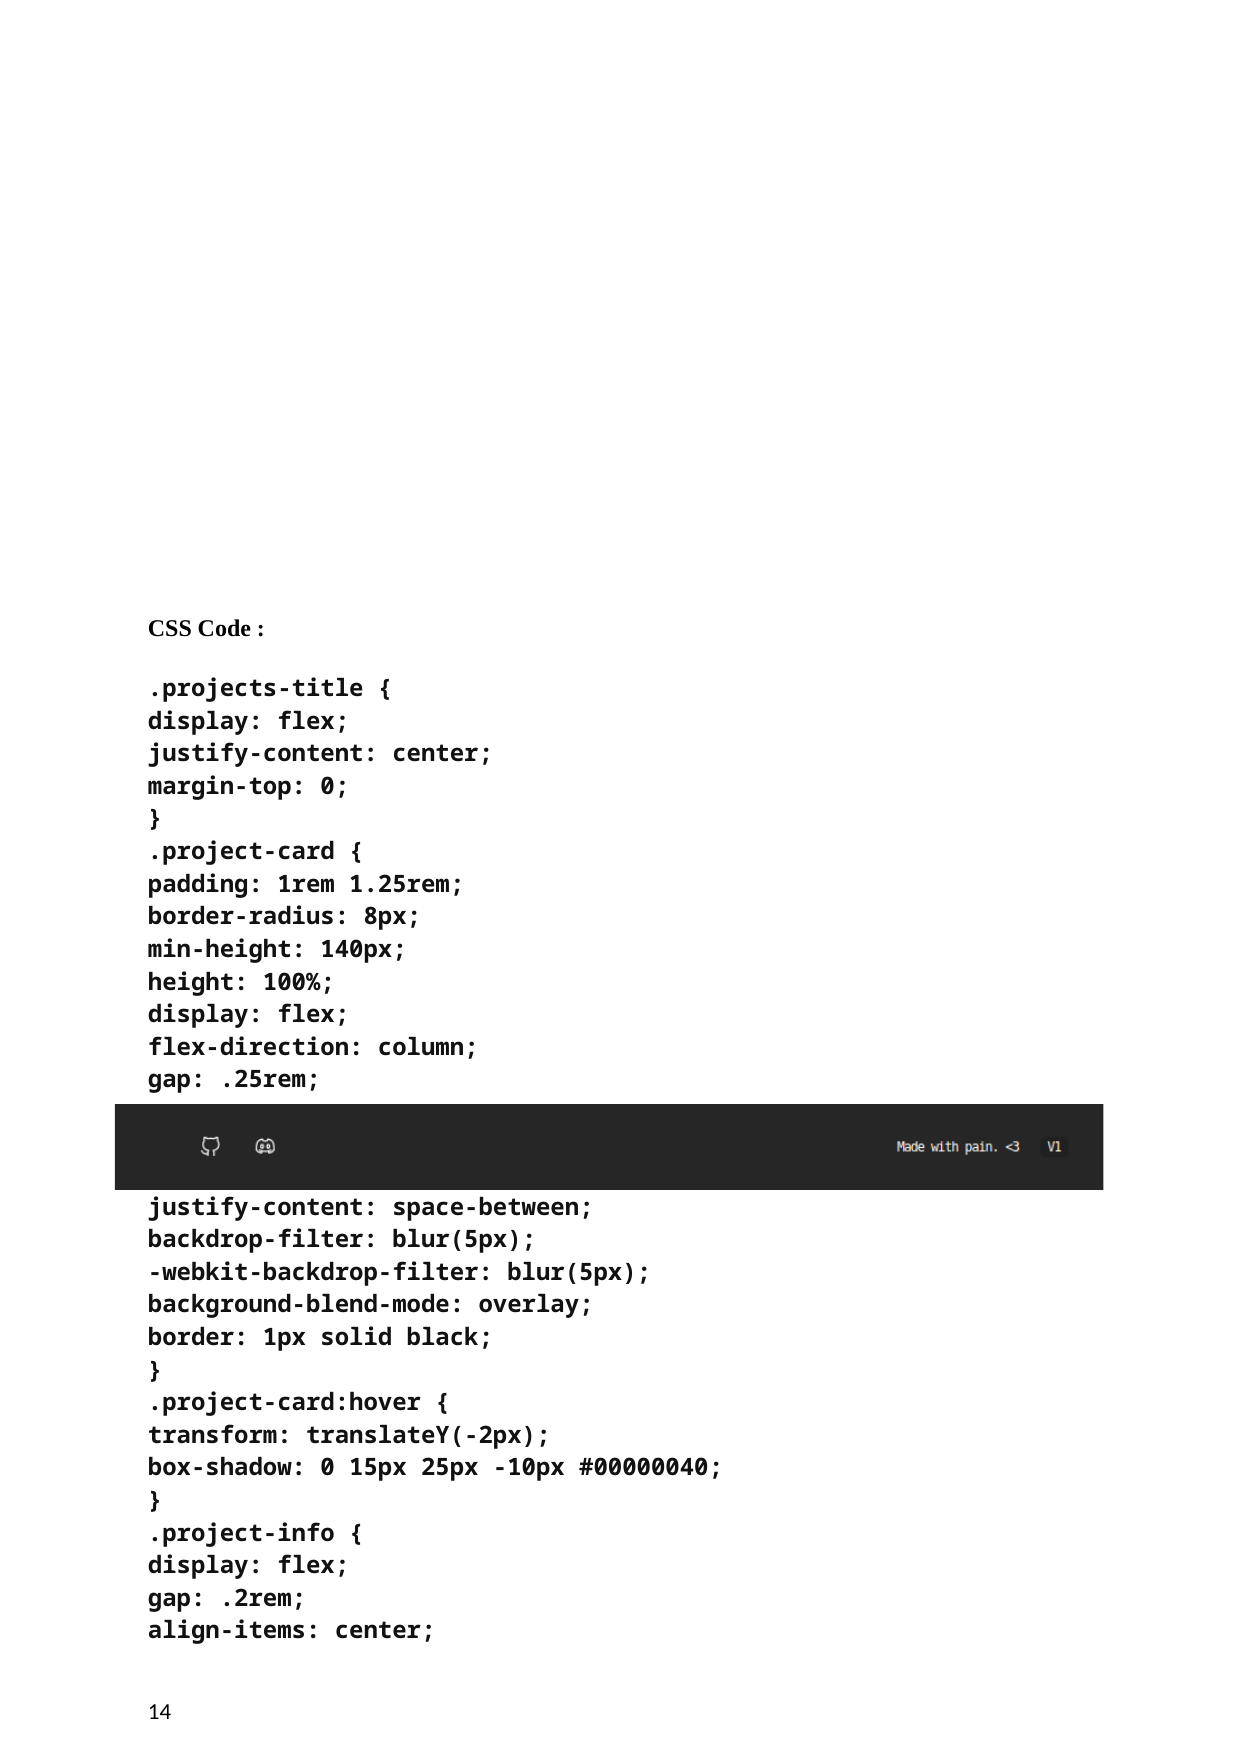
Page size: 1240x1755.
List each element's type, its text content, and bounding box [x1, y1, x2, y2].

picture [114, 1104, 1104, 1190]
text .project-info { [148, 1515, 1136, 1548]
text } [148, 801, 1136, 834]
text backdrop-filter: blur(5px); [148, 1222, 1136, 1254]
text .projects-title { [148, 671, 1136, 703]
text border-radius: 8px; [148, 899, 1136, 932]
text .project-card:hover { [148, 1385, 1136, 1418]
text .project-card { [148, 834, 1136, 866]
text padding: 1rem 1.25rem; [148, 866, 1136, 899]
text gap: .2rem; [148, 1581, 1136, 1613]
text justify-content: center; [148, 736, 1136, 769]
text border: 1px solid black; [148, 1320, 1136, 1352]
text justify-content: space-between; [148, 1095, 1136, 1222]
text } [148, 1483, 1136, 1515]
text -webkit-backdrop-filter: blur(5px); [148, 1254, 1136, 1287]
text margin-top: 0; [148, 769, 1136, 801]
text height: 100%; [148, 964, 1136, 997]
text gap: .25rem; [148, 1062, 1136, 1095]
text align-items: center; [148, 1613, 1136, 1646]
text box-shadow: 0 15px 25px -10px #00000040; [148, 1450, 1136, 1483]
text flex-direction: column; [148, 1029, 1136, 1062]
text display: flex; [148, 703, 1136, 736]
text background-blend-mode: overlay; [148, 1287, 1136, 1320]
text CSS Code : [148, 611, 1136, 641]
text min-height: 140px; [148, 932, 1136, 964]
text } [148, 1352, 1136, 1385]
text transform: translateY(-2px); [148, 1418, 1136, 1450]
text display: flex; [148, 1548, 1136, 1581]
text display: flex; [148, 997, 1136, 1029]
